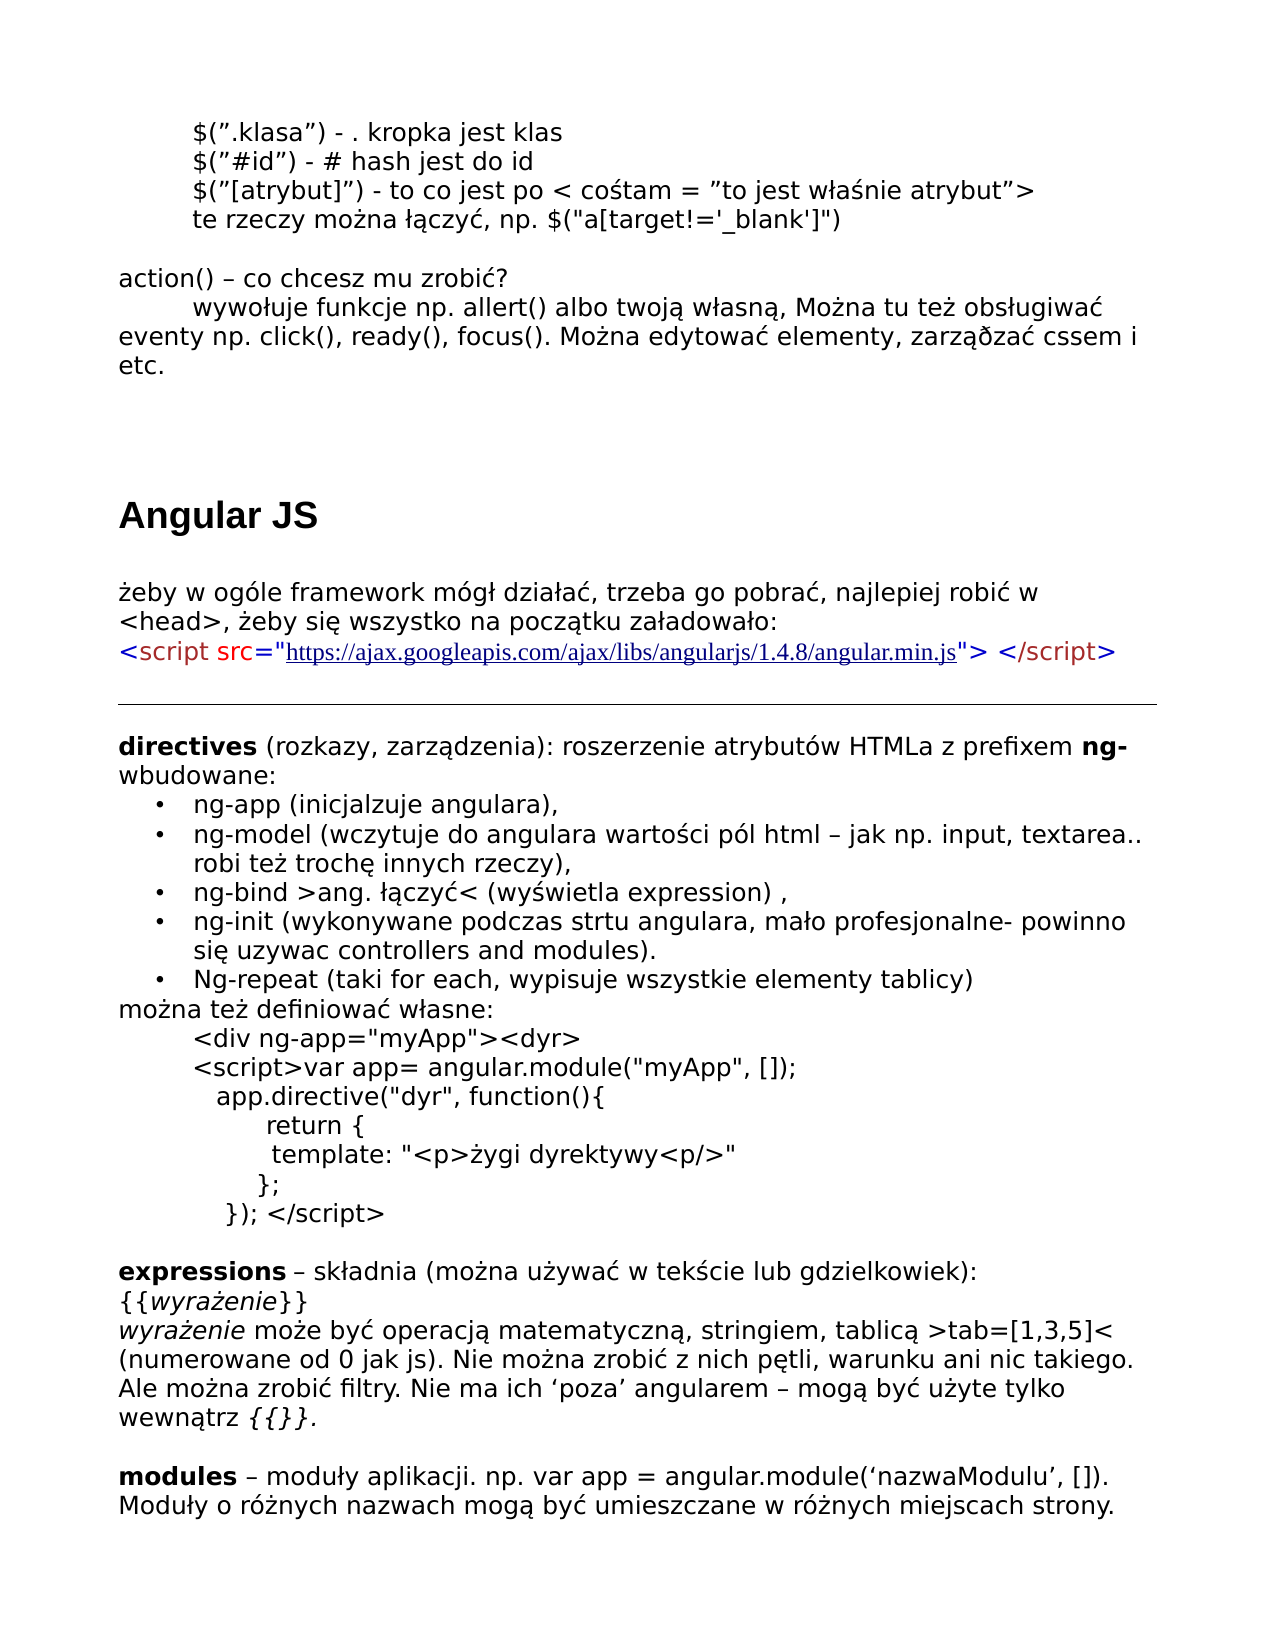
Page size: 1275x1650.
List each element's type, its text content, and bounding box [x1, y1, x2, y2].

text te rzeczy można łączyć, np. $("a[target!='_blank']") [118, 206, 1157, 235]
text $(”#id”) - # hash jest do id [118, 147, 1157, 176]
list ng-init (wykonywane podczas strtu angulara, mało profesjonalne- powinno się uzywac controllers and modules). [156, 907, 1157, 966]
list ng-model (wczytuje do angulara wartości pól html – jak np. input, textarea.. robi też trochę innych rzeczy), [156, 820, 1157, 878]
subtitle Angular JS [118, 493, 1157, 537]
text <script src="https://ajax.googleapis.com/ajax/libs/angularjs/1.4.8/angular.min.js"> </script> [118, 637, 1157, 666]
list Ng-repeat (taki for each, wypisuje wszystkie elementy tablicy) [156, 966, 1157, 995]
list ng-bind >ang. łączyć< (wyświetla expression) , [156, 878, 1157, 907]
text $(”.klasa”) - . kropka jest klas [118, 118, 1157, 147]
text wbudowane: [118, 762, 1157, 791]
text <script>var app= angular.module("myApp", []); [118, 1053, 1157, 1082]
text modules – moduły aplikacji. np. var app = angular.module(‘nazwaModulu’, []). Moduły o różnych nazwach mogą być umieszczane w różnych miejscach strony. [118, 1462, 1157, 1520]
text directives (rozkazy, zarządzenia): roszerzenie atrybutów HTMLa z prefixem ng- [118, 732, 1157, 762]
text można też definiować własne: [118, 995, 1157, 1024]
text $(”[atrybut]”) - to co jest po < cośtam = ”to jest właśnie atrybut”> [118, 176, 1157, 206]
text template: "<p>żygi dyrektywy<p/>" [118, 1141, 1157, 1170]
text return { [118, 1112, 1157, 1141]
text wywołuje funkcje np. allert() albo twoją własną, Można tu też obsługiwać eventy np. click(), ready(), focus(). Można edytować elementy, zarząðzać cssem i etc. [118, 293, 1157, 381]
text wyrażenie może być operacją matematyczną, stringiem, tablicą >tab=[1,3,5]< (numerowane od 0 jak js). Nie można zrobić z nich pętli, warunku ani nic takiego. Ale można zrobić filtry. Nie ma ich ‘poza’ angularem – mogą być użyte tylko wewnątrz {{}}. [118, 1316, 1157, 1432]
text }); </script> [118, 1199, 1157, 1228]
text expressions – składnia (można używać w tekście lub gdzielkowiek): {{wyrażenie}} [118, 1257, 1157, 1316]
text action() – co chcesz mu zrobić? [118, 264, 1157, 293]
text app.directive("dyr", function(){ [118, 1082, 1157, 1112]
text żeby w ogóle framework mógł działać, trzeba go pobrać, najlepiej robić w <head>, żeby się wszystko na początku załadowało: [118, 578, 1157, 637]
list ng-app (inicjalzuje angulara), [156, 791, 1157, 820]
text <div ng-app="myApp"><dyr> [118, 1024, 1157, 1053]
text }; [118, 1170, 1157, 1199]
